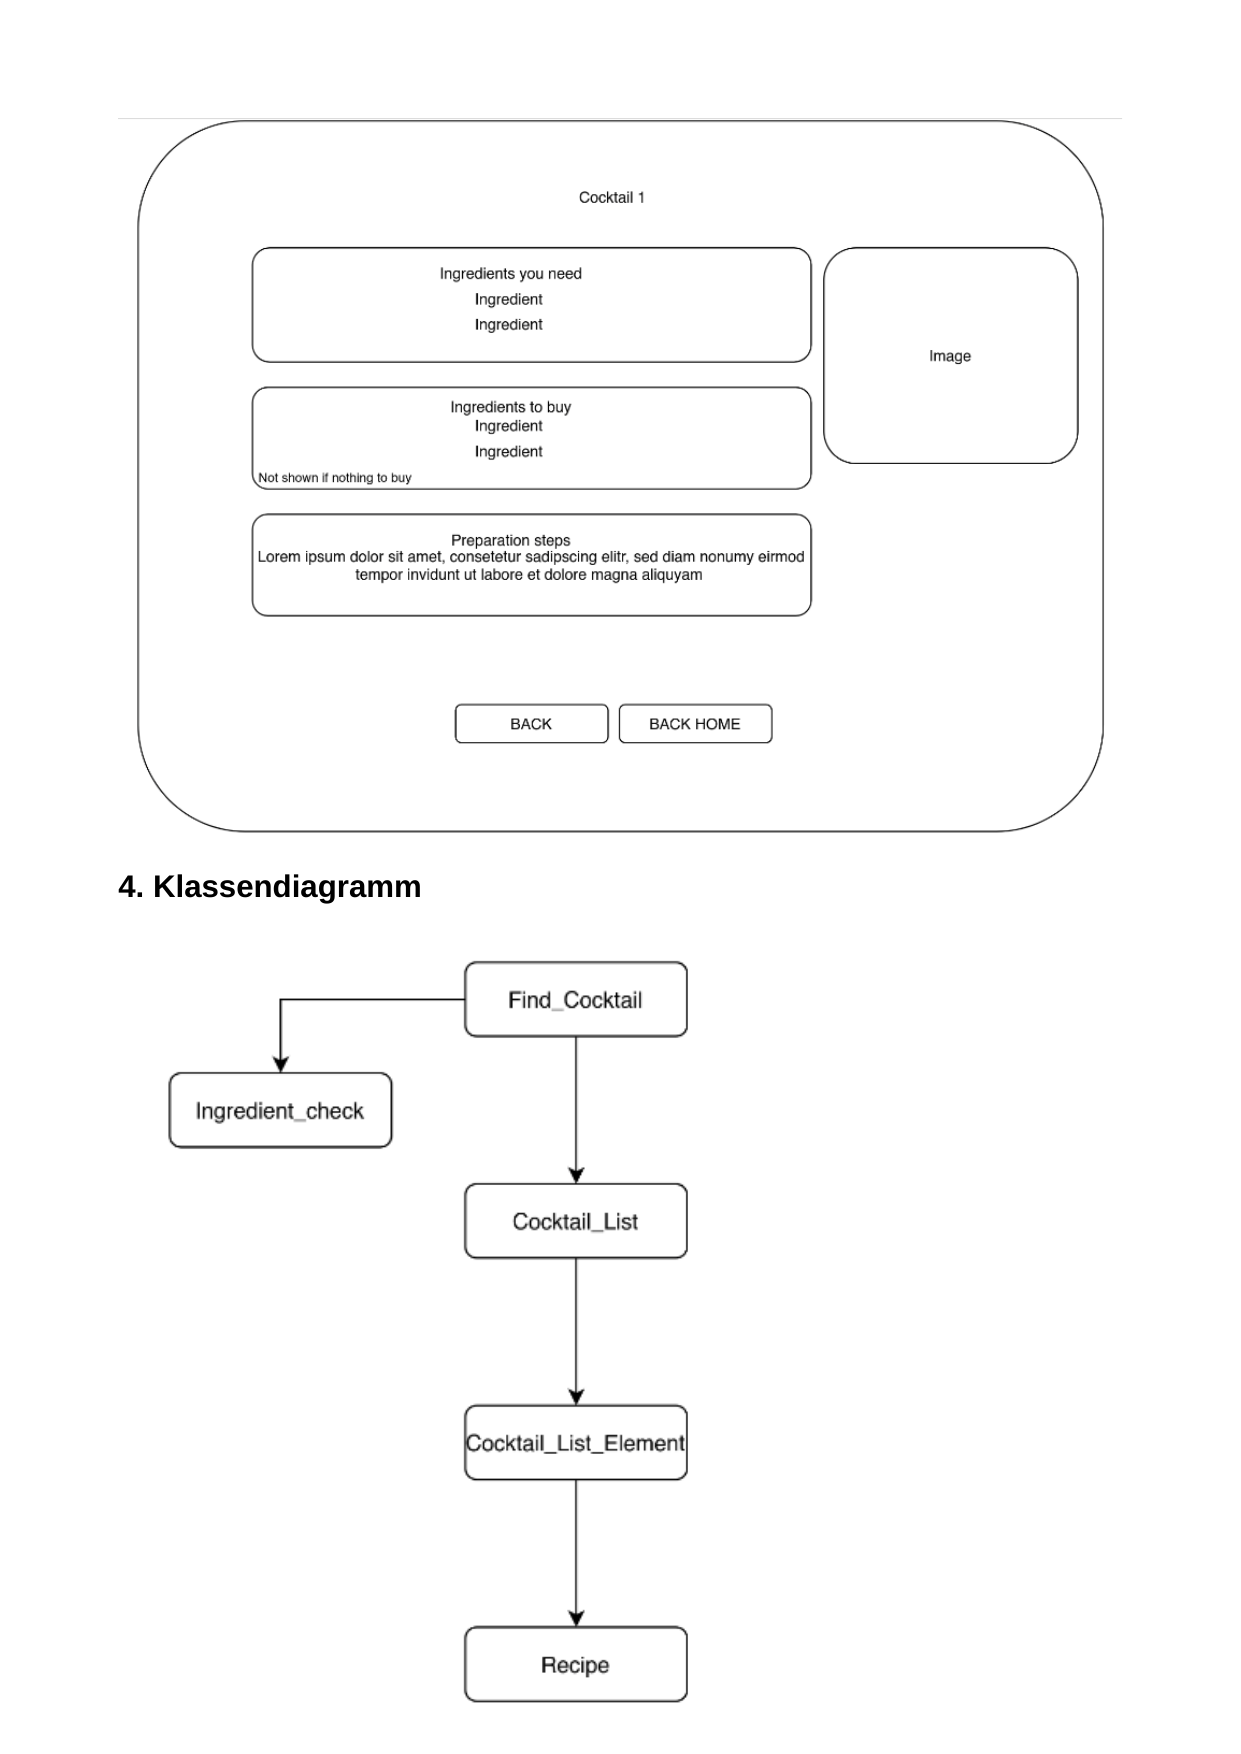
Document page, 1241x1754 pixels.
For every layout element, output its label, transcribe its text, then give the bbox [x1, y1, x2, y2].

picture [118, 118, 1123, 840]
text 4. Klassendiagramm [118, 868, 1122, 904]
picture [114, 927, 749, 1737]
